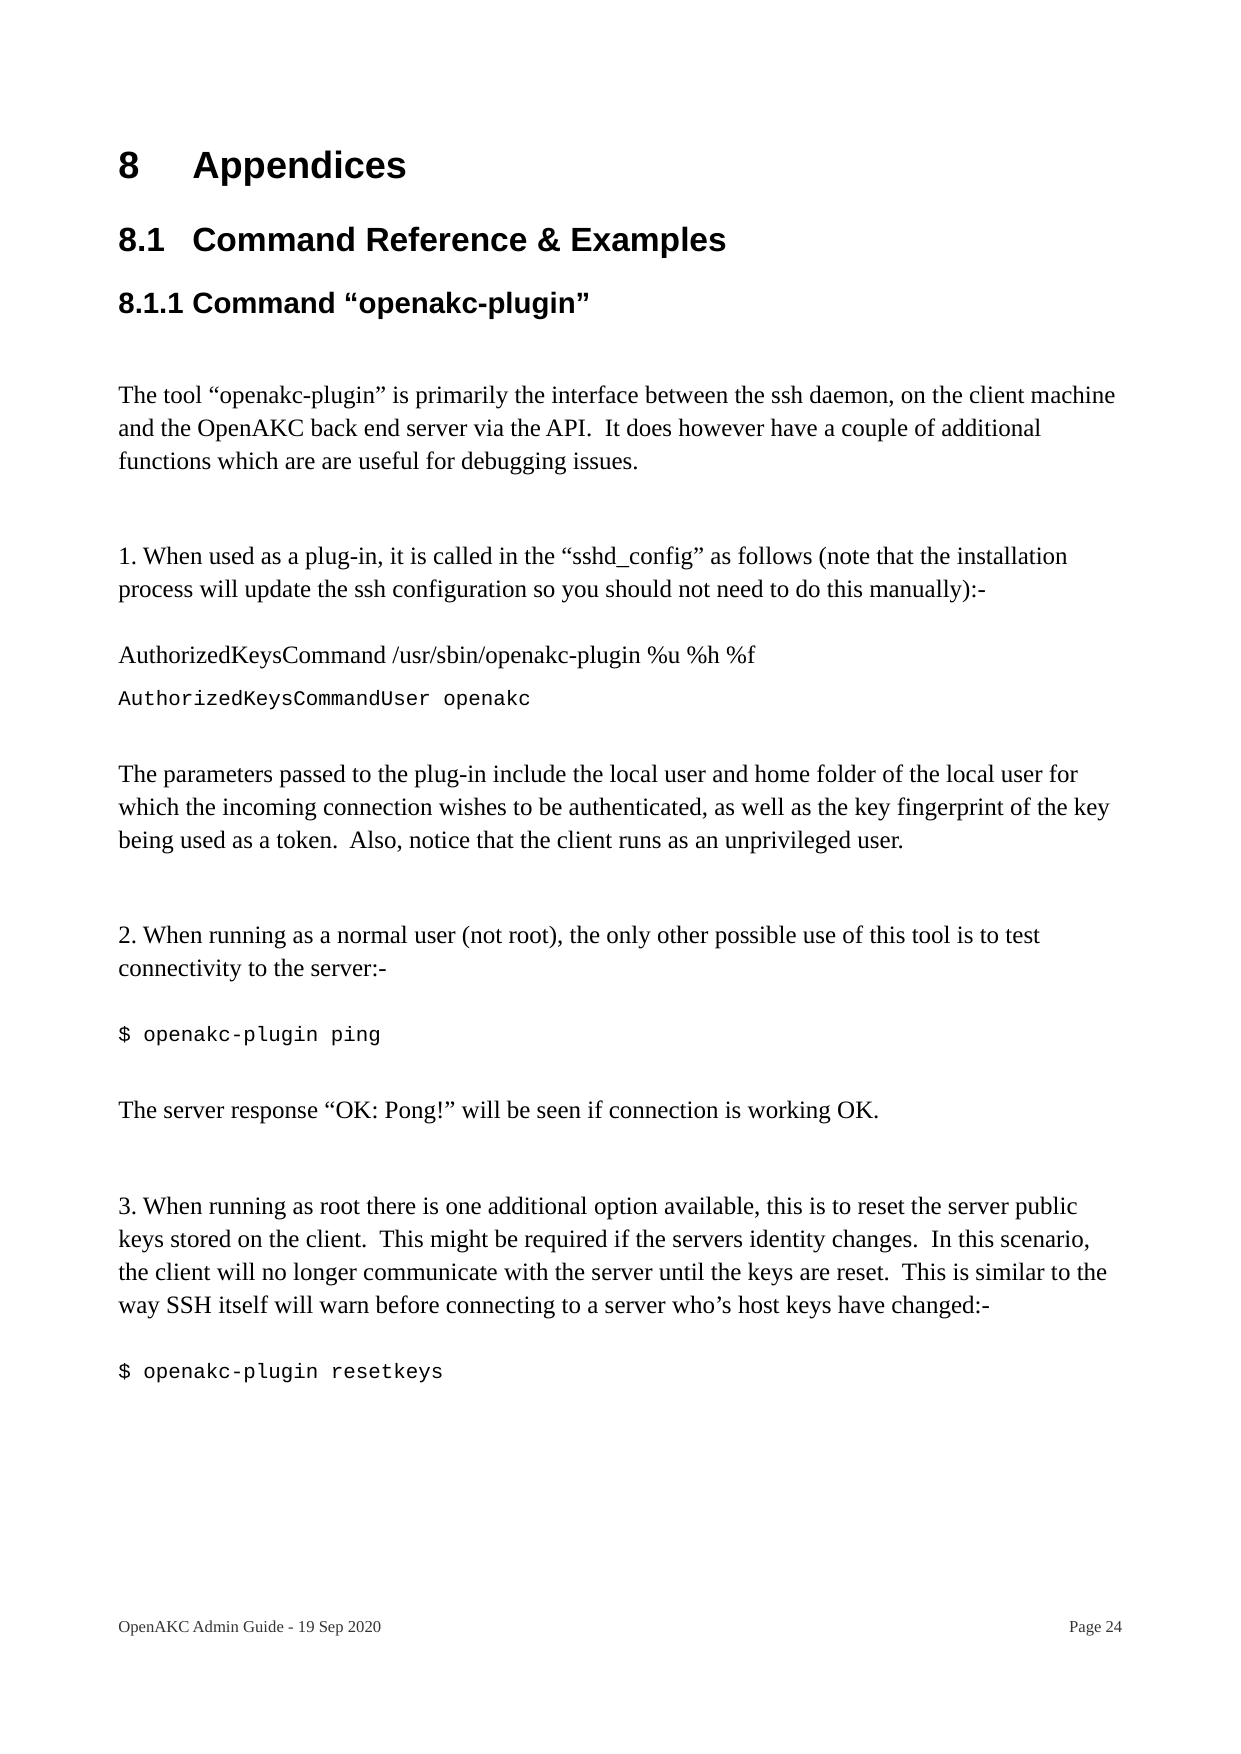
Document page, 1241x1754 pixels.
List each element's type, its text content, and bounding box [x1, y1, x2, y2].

text 1. When used as a plug-in, it is called in the “sshd_config” as follows (note that the installation process will update the ssh configuration so you should not need to do this manually):- AuthorizedKeysCommand /usr/sbin/openakc-plugin %u %h %f [118, 541, 1122, 669]
text $ openakc-plugin ping [118, 1024, 1122, 1048]
text The server response “OK: Pong!” will be seen if connection is working OK. [118, 1096, 1122, 1124]
text The parameters passed to the plug-in include the local user and home folder of the local user for which the incoming connection wishes to be authenticated, as well as the key fingerprint of the key being used as a token. Also, notice that the client runs as an unprivileged user. [118, 759, 1122, 854]
subtitle 8.1 Command Reference & Examples [118, 220, 1122, 259]
subtitle 8.1.1 Command “openakc-plugin” [118, 286, 1122, 319]
subtitle 8 Appendices [118, 143, 1122, 187]
text 2. When running as a normal user (not root), the only other possible use of this tool is to test connectivity to the server:- [118, 920, 1122, 982]
text The tool “openakc-plugin” is primarily the interface between the ssh daemon, on the client machine and the OpenAKC back end server via the API. It does however have a couple of additional functions which are are useful for debugging issues. [118, 380, 1122, 474]
text AuthorizedKeysCommandUser openakc [118, 688, 1122, 711]
text $ openakc-plugin resetkeys [118, 1361, 1122, 1385]
text 3. When running as root there is one additional option available, this is to reset the server public keys stored on the client. This might be required if the servers identity changes. In this scenario, the client will no longer communicate with the server until the keys are reset. This is similar to the way SSH itself will warn before connecting to a server who’s host keys have changed:- [118, 1191, 1122, 1319]
